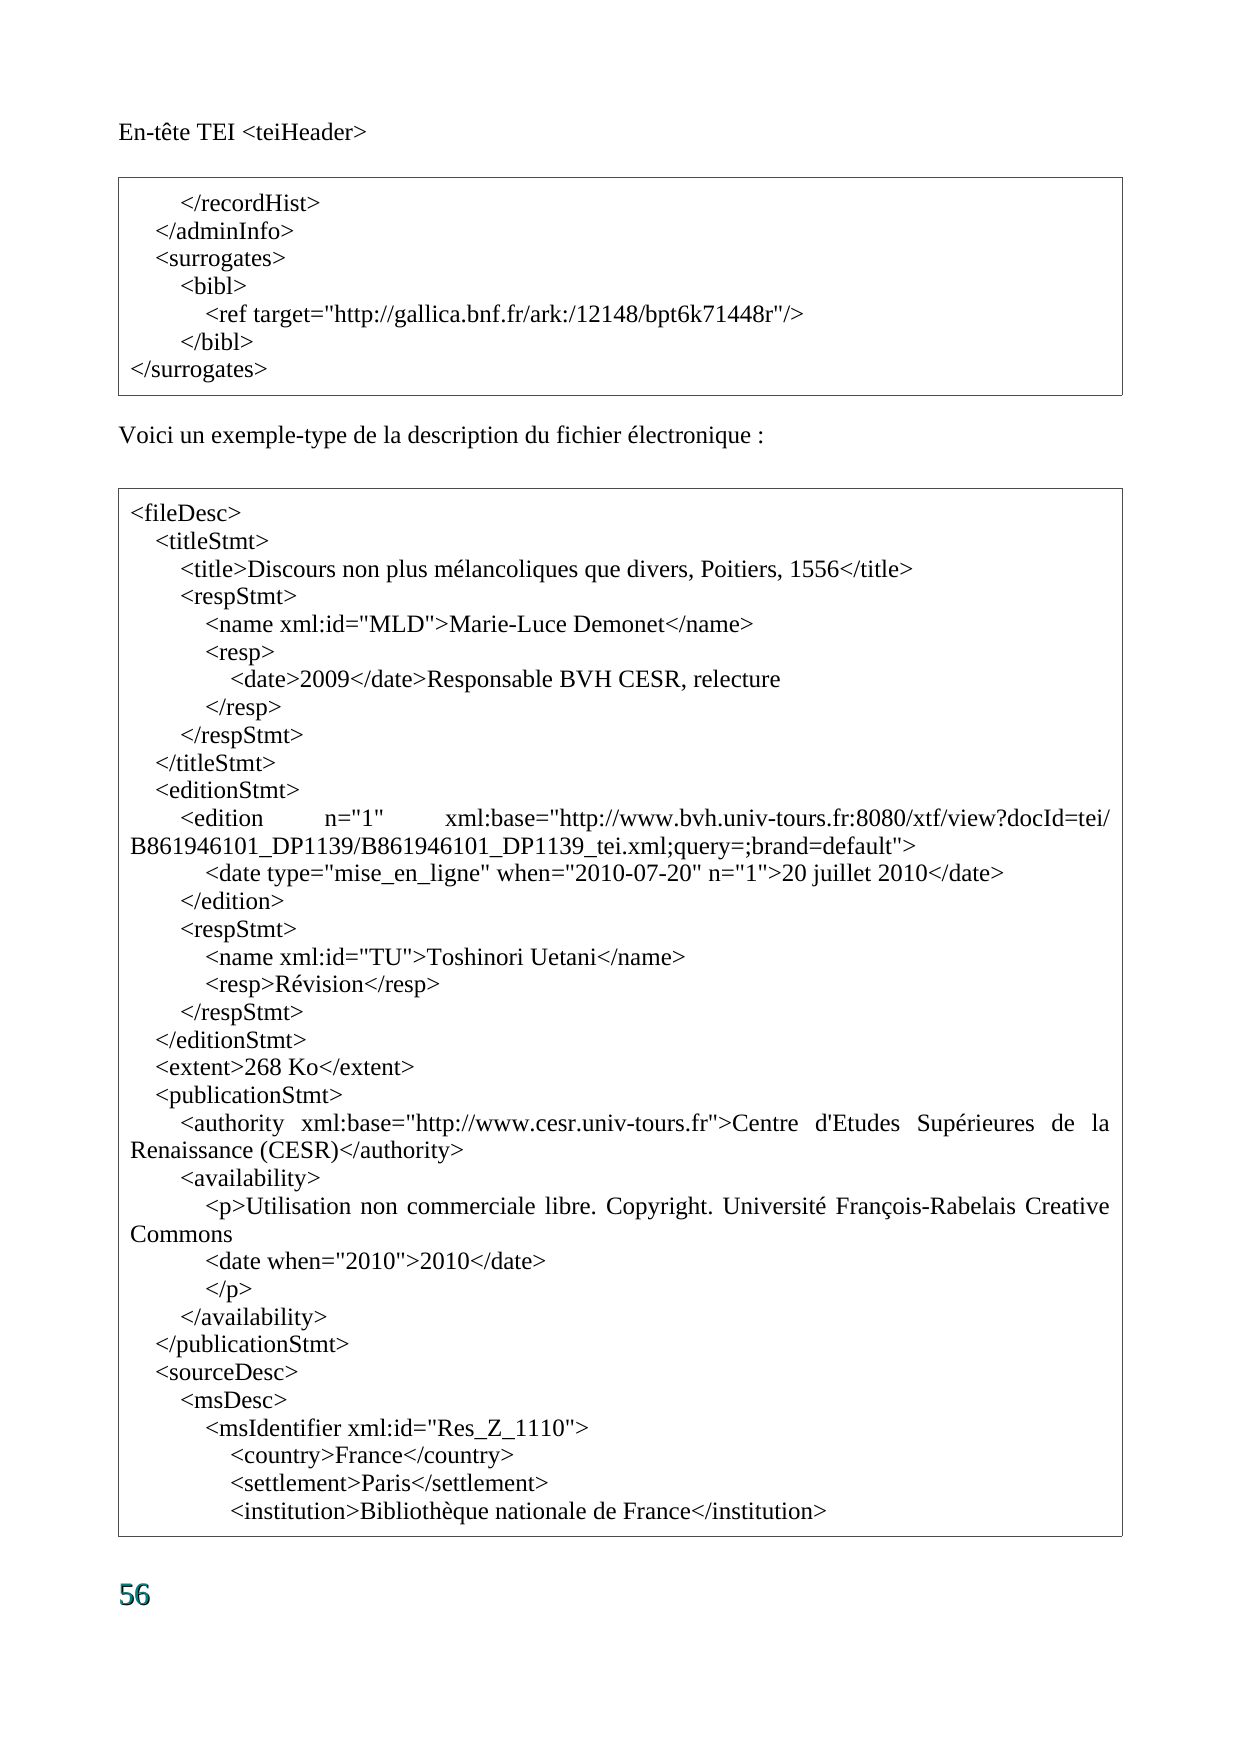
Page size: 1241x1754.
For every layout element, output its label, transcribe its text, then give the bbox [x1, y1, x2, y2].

table_header <additionaladditional> <adminInfoadminInfo> <recordHistrecordHist> <sourcesource> <listBibllistBibl> <biblbibl> <authorauthor>Vinet (E.)</author>, <titletitle>Discours non plus melancoliques que divers</title>, <pubPlacepubPlace>Poitiers</pubPlace>, <datedate>1557</date>, <idnoidno type@type="cote">DP1139</idno>. </bibl> </listBibl> </source> </recordHist> </adminInfo> <surrogatessurrogates> <bibl> <refref target@target="http://gallica.bnf.fr/ark:/12148/bpt6k71448r"/> </bibl> </surrogates> [119, 178, 1122, 395]
text Voici un exemple-type de la description du fichier électronique : [118, 421, 1122, 449]
table_header <fileDescfileDesc> <titleStmttitleStmt> <titletitle>Discours non plus mélancoliques que divers, Poitiers, 1556</title> <respStmtrespStmt> <namename xml:id@xml :id="MLD">Marie-Luce Demonet</name> <respresp> <datedate>2009</date>Responsable BVH CESR, relecture </resp> </respStmt> </titleStmt> <editionStmteditionStmt> <editionedition n@n="1" xml:base@xml:base="http://www.bvh.univ-tours.fr:8080/xtf/view?docId=tei/B861946101_DP1139/B861946101_DP1139_tei.xml;query=;brand=default"> <date type@type="mise_en_ligne" when@when="2010-07-20" n="1">20 juillet 2010</date> </edition> <respStmt> <name xml:id="TU">Toshinori Uetani</name> <resp>Révision</resp> </respStmt> </editionStmt> <extentextent>268 Ko</extent> <publicationStmtpublicationStmt> <authorityauthority xml:base="http://www.cesr.univ-tours.fr">Centre d'Etudes Supérieures de la Renaissance (CESR)</authority> <availabilityavailability> <pp>Utilisation non commerciale libre. Copyright. Université François-Rabelais Creative Commons <date when="2010">2010</date> </p> </availability> </publicationStmt> <sourceDescsourceDesc> <msDescmsDesc> <msIdentifiermsIdentifier xml:id="Res_Z_1110"> <countrycountry>France</country> <settlementsettlement>Paris</settlement> <institutioninstitution>Bibliothèque nationale de France</institution> <repositoryrepository key@key="751131011">Réserve des livres rares</repository> <idnoidno type@type="cote">Res-Z-1110</idno> </msIdentifier> <msContentsmsContents><p><biblStructbiblStruct> <monogrmonogr> <authorauthor><persNamepersName role@role="auteur_présumé"><surnamesurName>Vinet</surname><forenameforeName>Élie</forename></persName></author> <titletitle>Discours non plus melancoliques que divers, de choses mesmement qui appartiennent a notre France: &amp; a la fin La maniere de bien &amp; justement entoucher les Lucs &amp; Guiternes.</title> <imprintimprint> <pubPlacepubPlace>Poitiers</pubPlace> <publisherpublisher><persName role="imprimeur"> <surname>Marnef</surname><forename>Enguilbert de</forename> </persName></publisher> <date when="1557">1557</date> </imprint> </monogr> </biblStruct></p></msContents> <physDescphysDesc> <objectDescobjectDesc> <supportDescsupportDesc> <collationcollation> <p>60 f., [4] f., 112, [1 bl.] p.</p> <dimensionsdimensions> <dimdim type="format">4°</dim> </dimensions> </collation> <conditioncondition> <damagedamage>La page 9 (feuille dépliante paginée 9 entre les pages 8 et 10) manque à l'exemplaire de Poitiers, cote DP1139.</damage> </condition> </supportDesc> </objectDesc> </physDesc> <additionaladditional> <adminInfoadminInfo> <recordHistrecordHist><sourcesource><listBibllistBibl> <biblbibl xml:id@xml :id="DP1139"> <authorauthor>Vinet (E.)</author>, <titletitle rend="it">Discours non plus melancoliques que divers</title>, <pubPlacepubPlace>Poitiers</pubPlace>, <date>1557</date>, <orgNameorgName key@key="B861946101">Médiathèque François Mitterrand</orgName>, <idnoidno type="cote">DP1139</idno>. </bibl> ... </listBibl></source></recordHist> </adminInfo> <surrogatessurrogates> <bibl> <refref target@target="http://gallica.bnf.fr/ark:/12148/bpt6k71448r"/> <relatedItemrelatedItem type="original"> <ref target="#Res_Z_1110">Gallica</ref> </relatedItem> </bibl> </surrogates> </additional> </msDesc> </sourceDesc> </fileDesc> [119, 489, 1122, 1536]
